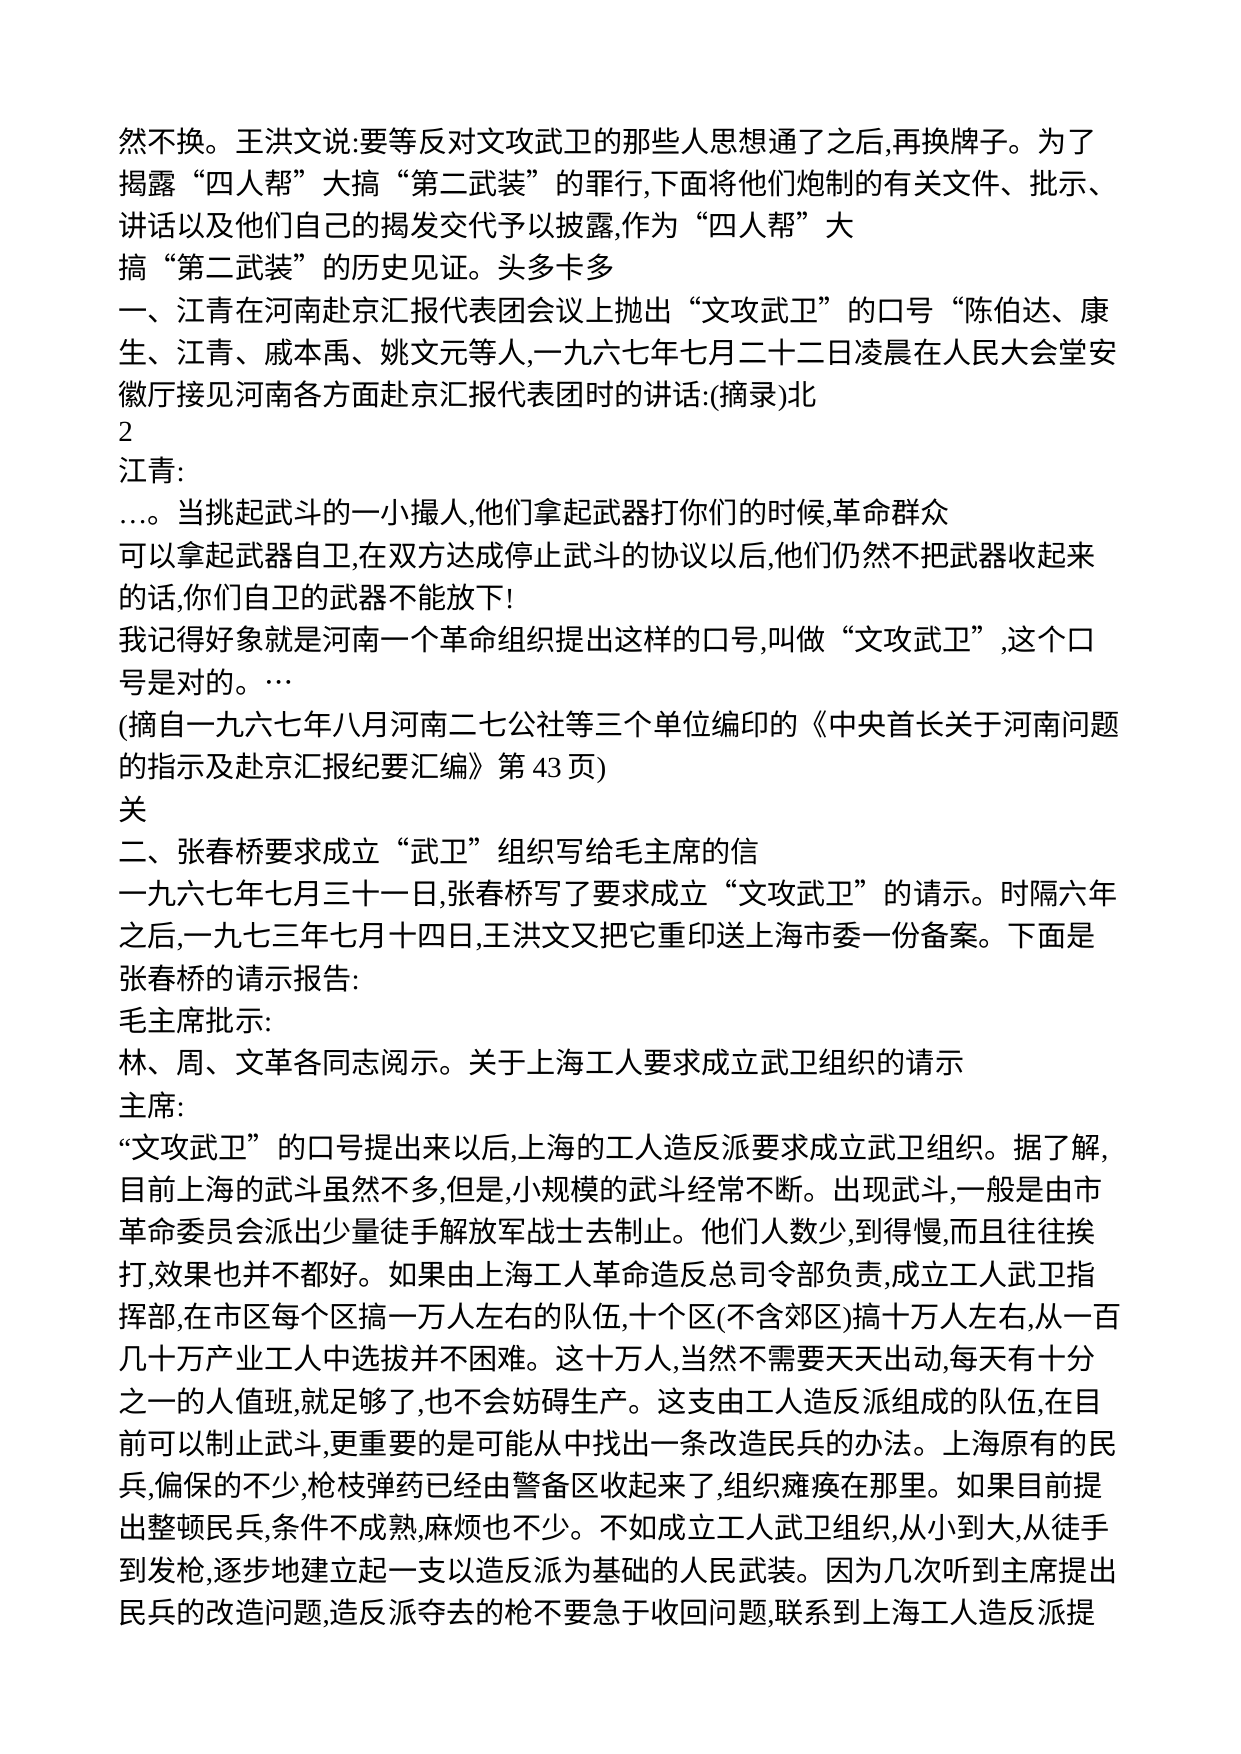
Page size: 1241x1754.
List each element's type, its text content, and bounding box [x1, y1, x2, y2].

text 2 [118, 414, 1122, 448]
text 关 [118, 786, 1122, 828]
text “文攻武卫”的口号提出来以后,上海的工人造反派要求成立武卫组织。据了解,目前上海的武斗虽然不多,但是,小规模的武斗经常不断。出现武斗,一般是由市革命委员会派出少量徒手解放军战士去制止。他们人数少,到得慢,而且往往挨打,效果也并不都好。如果由上海工人革命造反总司令部负责,成立工人武卫指挥部,在市区每个区搞一万人左右的队伍,十个区(不含郊区)搞十万人左右,从一百几十万产业工人中选拔并不困难。这十万人,当然不需要天天出动,每天有十分之一的人值班,就足够了,也不会妨碍生产。这支由工人造反派组成的队伍,在目前可以制止武斗,更重要的是可能从中找出一条改造民兵的办法。上海原有的民兵,偏保的不少,枪枝弹药已经由警备区收起来了,组织瘫痪在那里。如果目前提出整顿民兵,条件不成熟,麻烦也不少。不如成立工人武卫组织,从小到大,从徒手到发枪,逐步地建立起一支以造反派为基础的人民武装。因为几次听到主席提出民兵的改造问题,造反派夺去的枪不要急于收回问题,联系到上海工人造反派提 [118, 1124, 1122, 1632]
text 然不换。王洪文说:要等反对文攻武卫的那些人思想通了之后,再换牌子。为了揭露“四人帮”大搞“第二武装”的罪行,下面将他们炮制的有关文件、批示、讲话以及他们自己的揭发交代予以披露,作为“四人帮”大 [118, 118, 1122, 245]
text …。当挑起武斗的一小撮人,他们拿起武器打你们的时候,革命群众 [118, 490, 1122, 532]
text 我记得好象就是河南一个革命组织提出这样的口号,叫做“文攻武卫”,这个口号是对的。… [118, 617, 1122, 701]
text 林、周、文革各同志阅示。关于上海工人要求成立武卫组织的请示 [118, 1040, 1122, 1082]
text (摘自一九六七年八月河南二七公社等三个单位编印的《中央首长关于河南问题的指示及赴京汇报纪要汇编》第43页) [118, 701, 1122, 786]
text 一九六七年七月三十一日,张春桥写了要求成立“文攻武卫”的请示。时隔六年之后,一九七三年七月十四日,王洪文又把它重印送上海市委一份备案。下面是张春桥的请示报告: [118, 871, 1122, 997]
text 一、江青在河南赴京汇报代表团会议上抛出“文攻武卫”的口号“陈伯达、康生、江青、戚本禹、姚文元等人,一九六七年七月二十二日凌晨在人民大会堂安徽厅接见河南各方面赴京汇报代表团时的讲话:(摘录)北 [118, 287, 1122, 414]
text 主席: [118, 1082, 1122, 1124]
text 搞“第二武装”的历史见证。头多卡多 [118, 245, 1122, 287]
text 毛主席批示: [118, 997, 1122, 1040]
text 江青: [118, 448, 1122, 490]
text 可以拿起武器自卫,在双方达成停止武斗的协议以后,他们仍然不把武器收起来的话,你们自卫的武器不能放下! [118, 532, 1122, 617]
text 二、张春桥要求成立“武卫”组织写给毛主席的信 [118, 828, 1122, 871]
